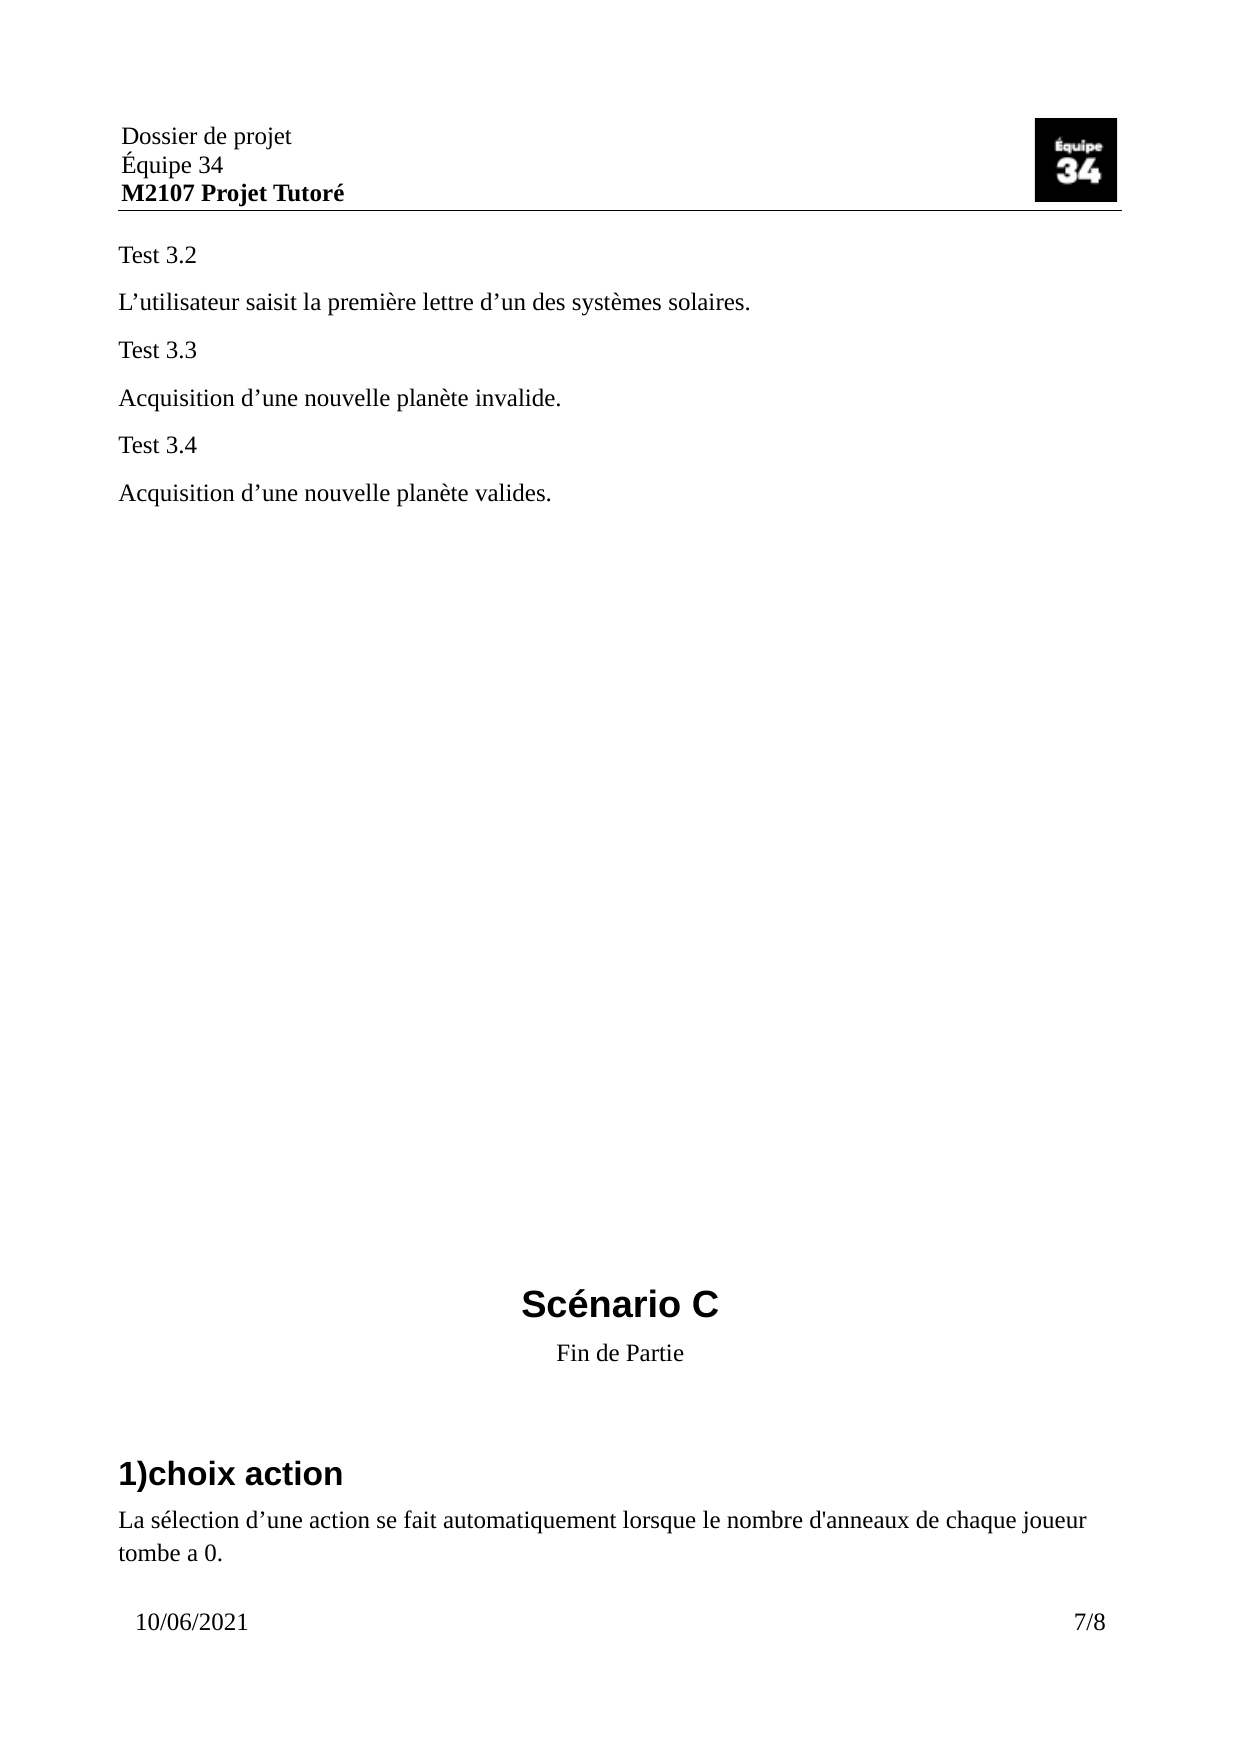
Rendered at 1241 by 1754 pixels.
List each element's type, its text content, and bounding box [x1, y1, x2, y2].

picture [1034, 118, 1118, 202]
text Acquisition d’une nouvelle planète valides. [118, 478, 1122, 507]
text Test 3.3 [118, 335, 1122, 364]
text Test 3.2 [118, 240, 1122, 268]
text L’utilisateur saisit la première lettre d’un des systèmes solaires. [118, 287, 1122, 316]
text Acquisition d’une nouvelle planète invalide. [118, 383, 1122, 411]
text Fin de Partie [118, 1338, 1122, 1367]
text La sélection d’une action se fait automatiquement lorsque le nombre d'anneaux de chaque joueur tombe a 0. [118, 1505, 1122, 1567]
subtitle 1)choix action [118, 1454, 1122, 1493]
text Test 3.4 [118, 430, 1122, 459]
subtitle Scénario C [118, 1282, 1122, 1326]
